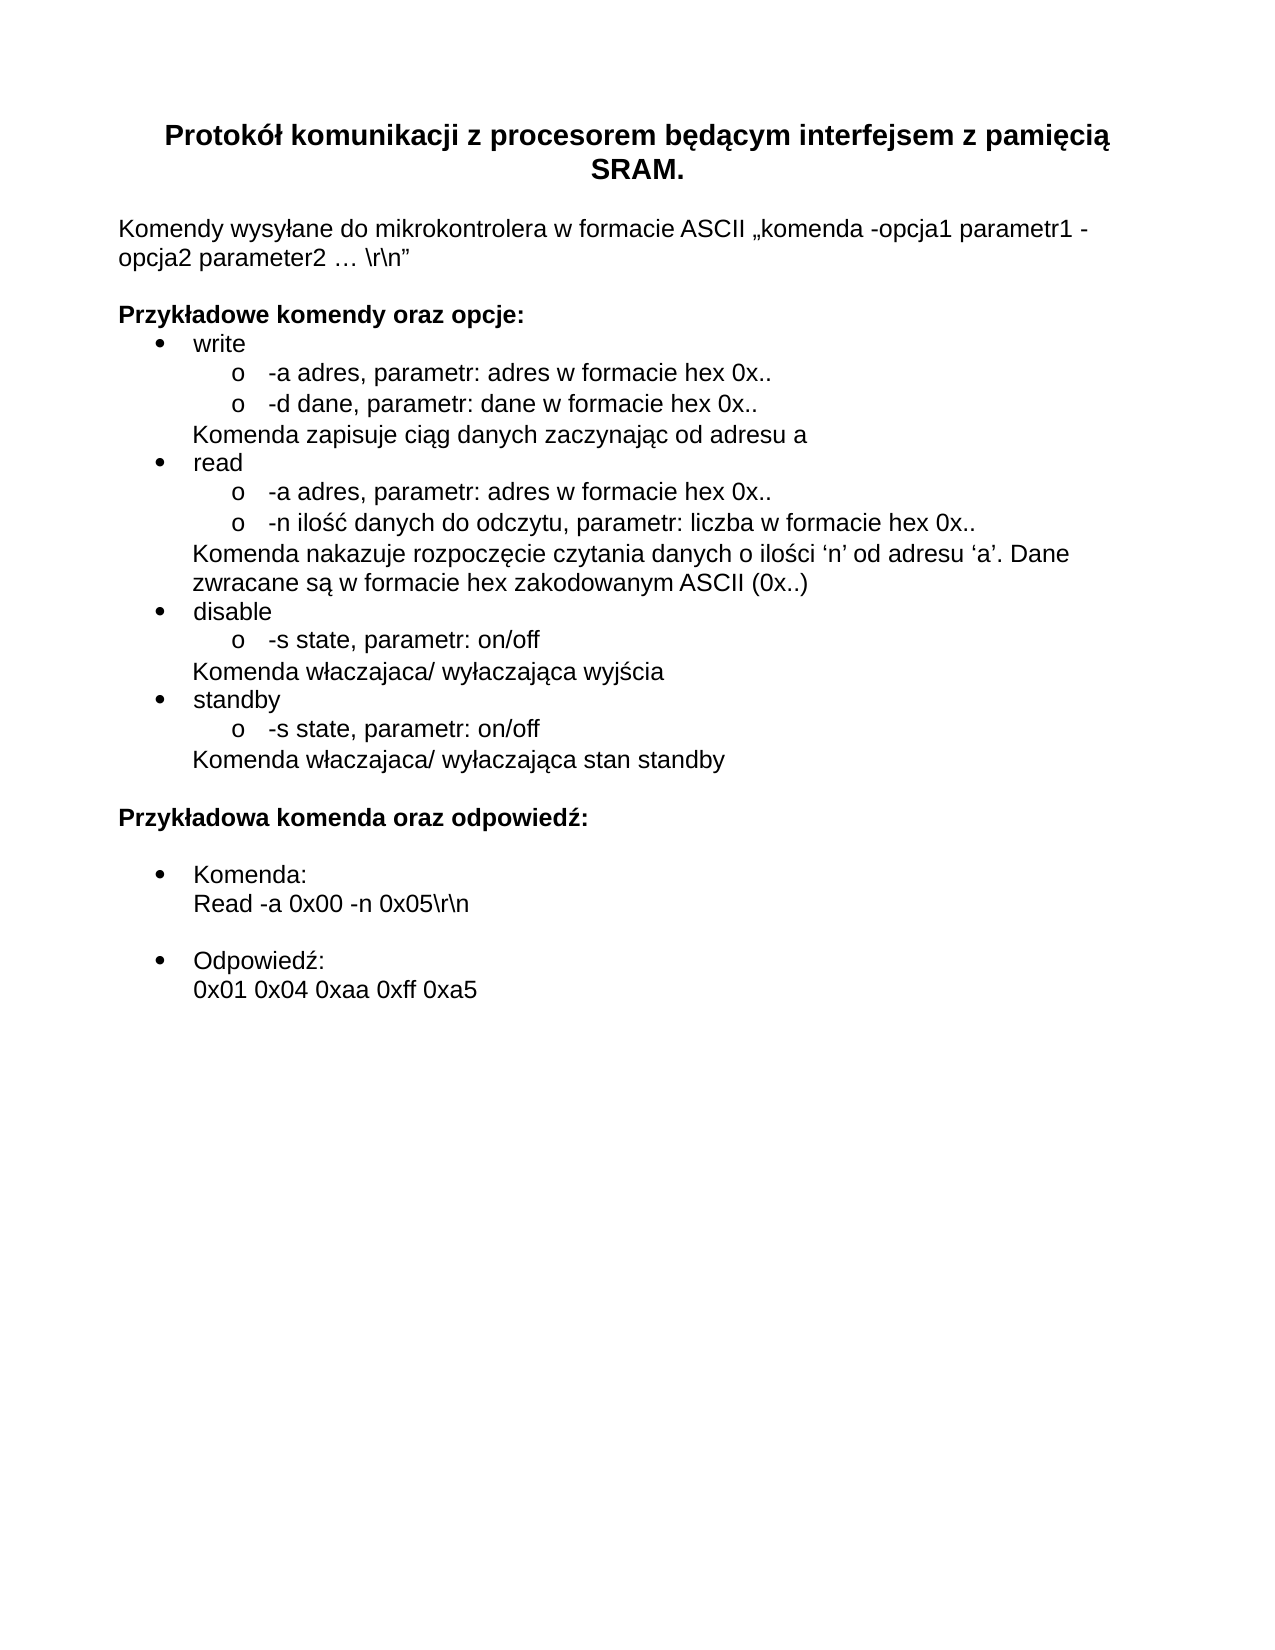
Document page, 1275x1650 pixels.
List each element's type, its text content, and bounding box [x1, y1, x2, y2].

text Read -a 0x00 -n 0x05\r\n [193, 889, 1157, 918]
list -s state, parametr: on/off [231, 714, 1157, 745]
list write [156, 329, 1157, 358]
list -a adres, parametr: adres w formacie hex 0x.. [231, 477, 1157, 508]
list disable [156, 597, 1157, 626]
list standby [156, 685, 1157, 714]
text Komendy wysyłane do mikrokontrolera w formacie ASCII „komenda -opcja1 parametr1 -opcja2 parameter2 … \r\n” [118, 214, 1157, 271]
list Komenda: [156, 860, 1157, 889]
text Przykładowa komenda oraz odpowiedź: [118, 802, 1157, 831]
list -n ilość danych do odczytu, parametr: liczba w formacie hex 0x.. [231, 508, 1157, 539]
text Komenda właczajaca/ wyłaczająca stan standby [192, 745, 1157, 774]
text Protokół komunikacji z procesorem będącym interfejsem z pamięcią SRAM. [118, 118, 1157, 185]
text Komenda właczajaca/ wyłaczająca wyjścia [192, 656, 1157, 685]
list -s state, parametr: on/off [231, 626, 1157, 656]
list -a adres, parametr: adres w formacie hex 0x.. [231, 358, 1157, 389]
text Komenda zapisuje ciąg danych zaczynając od adresu a [192, 420, 1157, 448]
list read [156, 448, 1157, 477]
text Komenda nakazuje rozpoczęcie czytania danych o ilości ‘n’ od adresu ‘a’. Dane zwracane są w formacie hex zakodowanym ASCII (0x..) [192, 539, 1157, 597]
text 0x01 0x04 0xaa 0xff 0xa5 [193, 975, 1157, 1004]
text Przykładowe komendy oraz opcje: [118, 300, 1157, 329]
list -d dane, parametr: dane w formacie hex 0x.. [231, 389, 1157, 420]
list Odpowiedź: [156, 946, 1157, 975]
